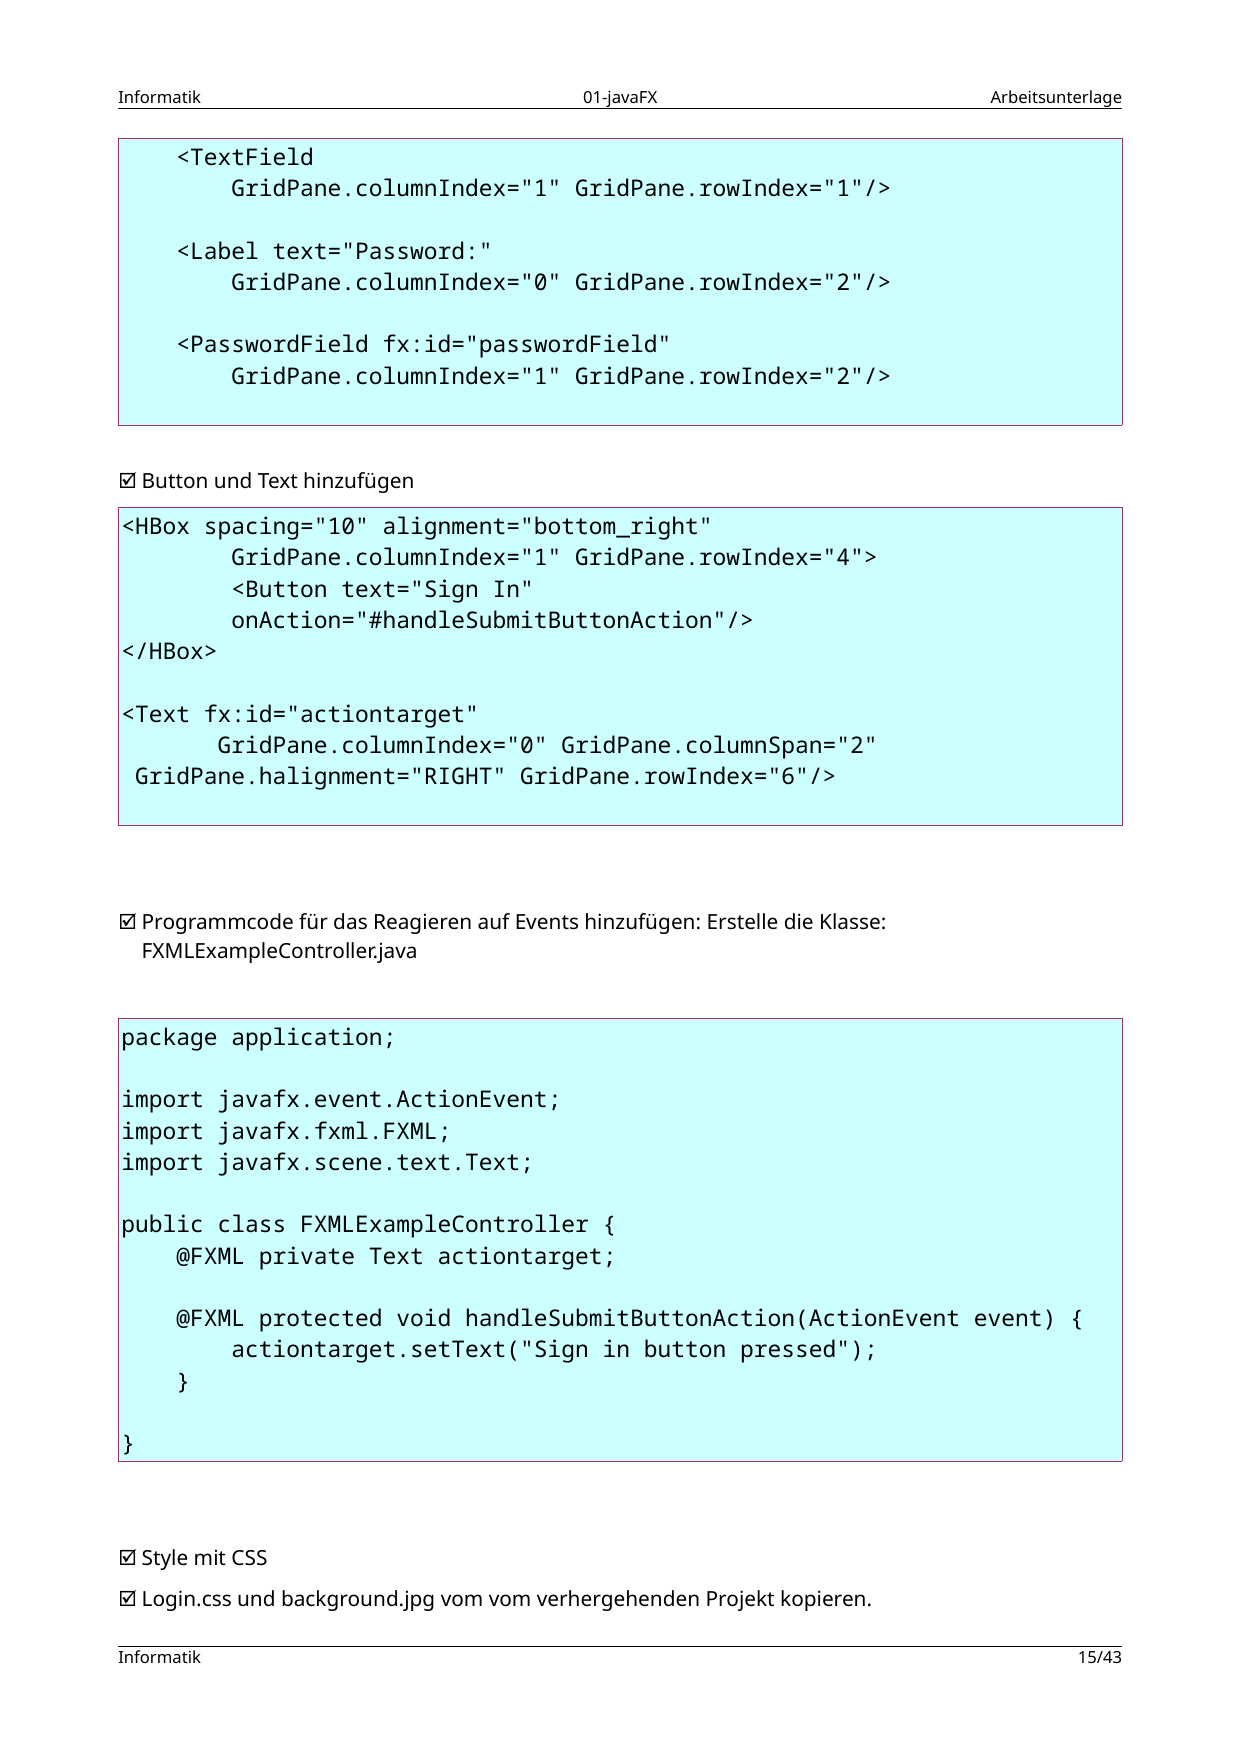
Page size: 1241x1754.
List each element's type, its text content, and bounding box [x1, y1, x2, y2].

text import javafx.event.ActionEvent; [119, 1080, 1122, 1112]
text onAction="#handleSubmitButtonAction"/> [119, 601, 1122, 632]
text </HBox> [119, 632, 1122, 663]
text <TextField [119, 139, 1122, 169]
text GridPane.columnIndex="1" GridPane.rowIndex="2"/> [119, 357, 1122, 388]
text GridPane.columnIndex="0" GridPane.columnSpan="2" [119, 726, 1122, 757]
text <Label text="Password:" [119, 232, 1122, 263]
list Login.css und background.jpg vom vom verhergehenden Projekt kopieren. [118, 1584, 1122, 1613]
list Style mit CSS [118, 1543, 1122, 1572]
text import javafx.scene.text.Text; [119, 1143, 1122, 1174]
text @FXML private Text actiontarget; [119, 1237, 1122, 1268]
text GridPane.columnIndex="0" GridPane.rowIndex="2"/> [119, 263, 1122, 294]
text public class FXMLExampleController { [119, 1205, 1122, 1237]
text <HBox spacing="10" alignment="bottom_right" [119, 508, 1122, 538]
text } [119, 1424, 1122, 1461]
text actiontarget.setText("Sign in button pressed"); [119, 1330, 1122, 1362]
text GridPane.columnIndex="1" GridPane.rowIndex="4"> [119, 538, 1122, 569]
list Button und Text hinzufügen [118, 466, 1122, 494]
text } [119, 1362, 1122, 1393]
text <Text fx:id="actiontarget" [119, 694, 1122, 726]
text @FXML protected void handleSubmitButtonAction(ActionEvent event) { [119, 1299, 1122, 1330]
text GridPane.columnIndex="1" GridPane.rowIndex="1"/> [119, 169, 1122, 200]
text package application; [119, 1019, 1122, 1049]
text GridPane.halignment="RIGHT" GridPane.rowIndex="6"/> [119, 757, 1122, 788]
text <PasswordField fx:id="passwordField" [119, 325, 1122, 357]
text import javafx.fxml.FXML; [119, 1112, 1122, 1143]
list Programmcode für das Reagieren auf Events hinzufügen: Erstelle die Klasse: FXMLExampleController.java [118, 907, 1122, 964]
text <Button text="Sign In" [119, 569, 1122, 601]
